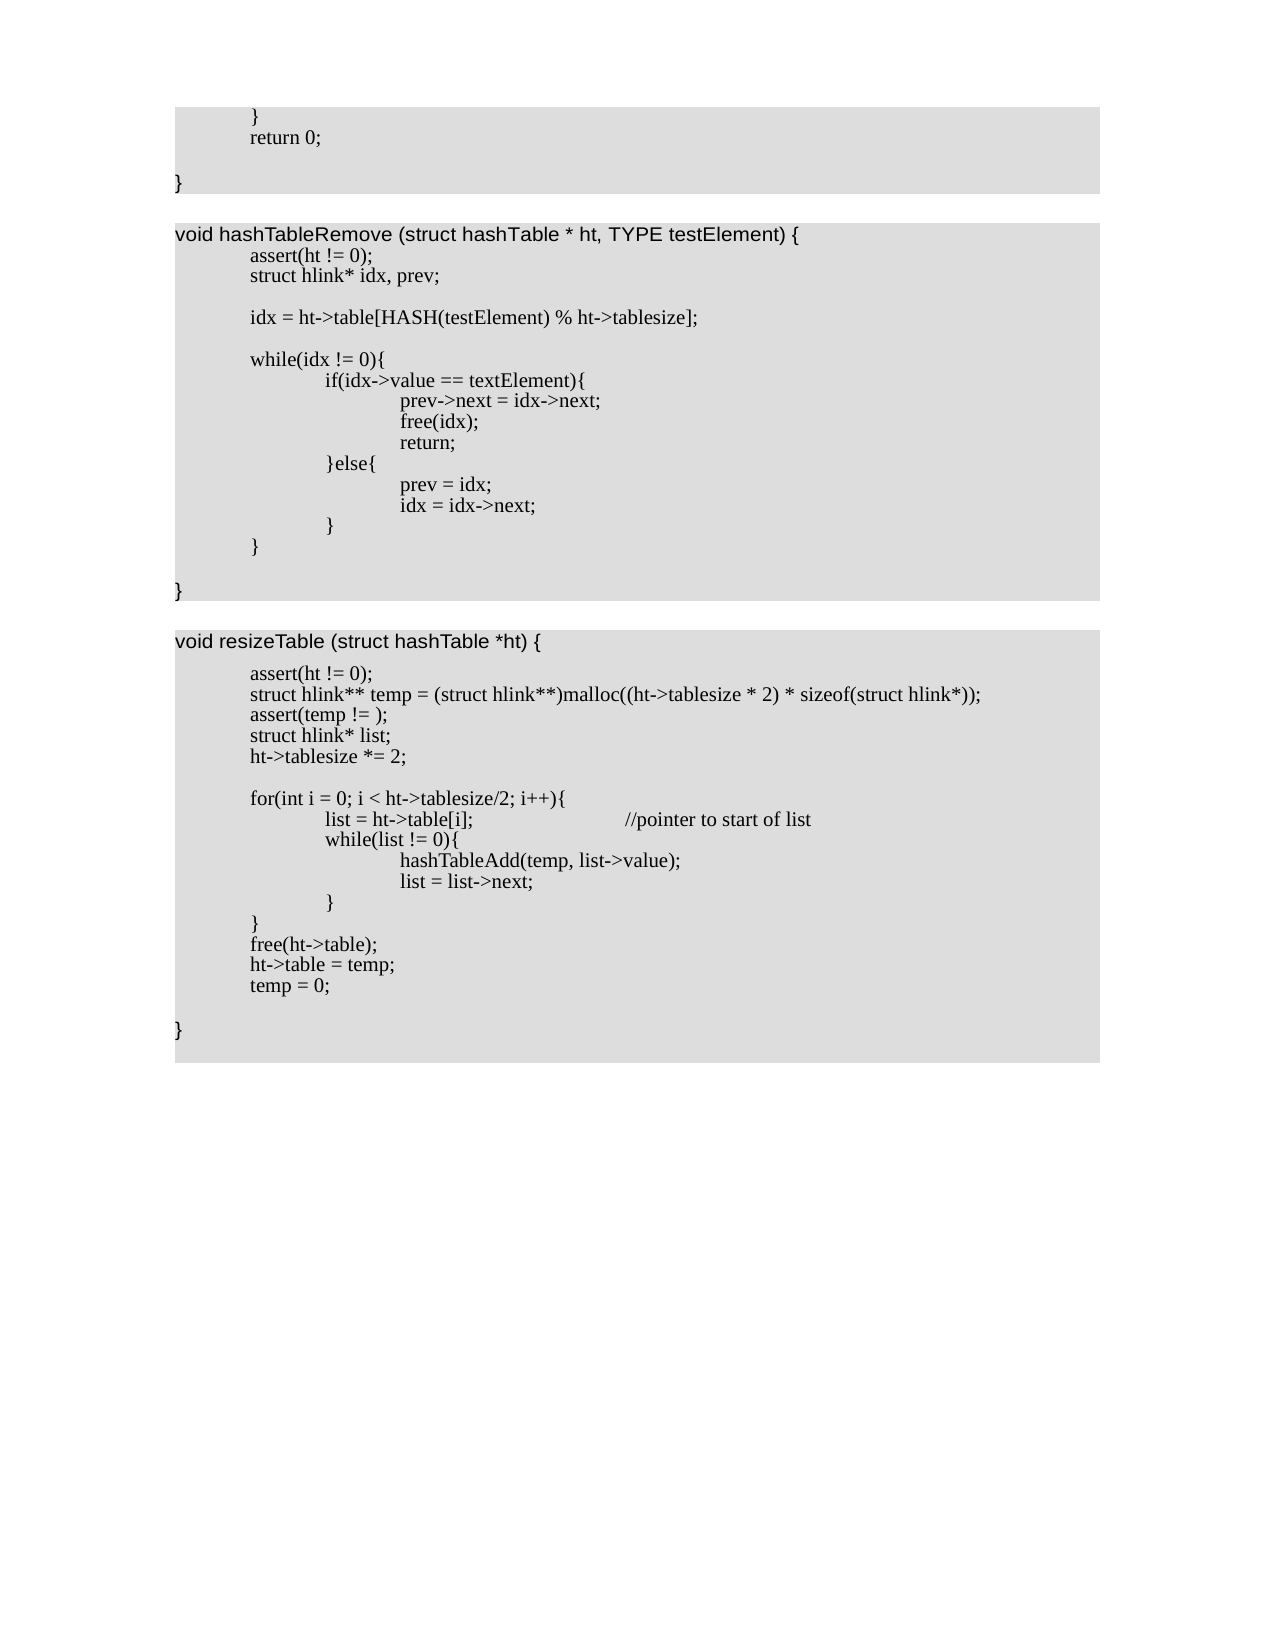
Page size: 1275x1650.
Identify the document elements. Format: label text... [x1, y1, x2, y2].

text assert(ht != 0); [175, 663, 1100, 684]
text ht->tablesize *= 2; [175, 747, 1100, 768]
text idx = idx->next; [175, 495, 1100, 516]
text free(ht->table); [175, 934, 1100, 955]
text for(int i = 0; i < ht->tablesize/2; i++){ [175, 788, 1100, 809]
text while(list != 0){ [175, 830, 1100, 851]
text } [175, 1018, 1100, 1040]
text } [175, 107, 1100, 127]
text }else{ [175, 454, 1100, 474]
text } [175, 171, 1100, 194]
text } [175, 913, 1100, 934]
text return; [175, 433, 1100, 454]
text while(idx != 0){ [175, 349, 1100, 370]
text void resizeTable (struct hashTable *ht) { [175, 630, 1100, 653]
text list = ht->table[i]; //pointer to start of list [175, 809, 1100, 830]
text void hashTableRemove (struct hashTable * ht, TYPE testElement) { [175, 223, 1100, 245]
text free(idx); [175, 412, 1100, 433]
text temp = 0; [175, 976, 1100, 997]
text struct hlink* list; [175, 726, 1100, 747]
text assert(ht != 0); [175, 245, 1100, 266]
text struct hlink* idx, prev; [175, 266, 1100, 287]
text ht->table = temp; [175, 955, 1100, 976]
text prev = idx; [175, 474, 1100, 495]
text return 0; [175, 127, 1100, 148]
text list = list->next; [175, 872, 1100, 893]
text if(idx->value == textElement){ [175, 370, 1100, 391]
text } [175, 537, 1100, 558]
text idx = ht->table[HASH(testElement) % ht->tablesize]; [175, 308, 1100, 329]
text } [175, 516, 1100, 537]
text hashTableAdd(temp, list->value); [175, 851, 1100, 872]
text prev->next = idx->next; [175, 391, 1100, 412]
text } [175, 893, 1100, 913]
text struct hlink** temp = (struct hlink**)malloc((ht->tablesize * 2) * sizeof(struct hlink*)); [175, 684, 1100, 705]
text assert(temp != ); [175, 705, 1100, 726]
text } [175, 579, 1100, 601]
